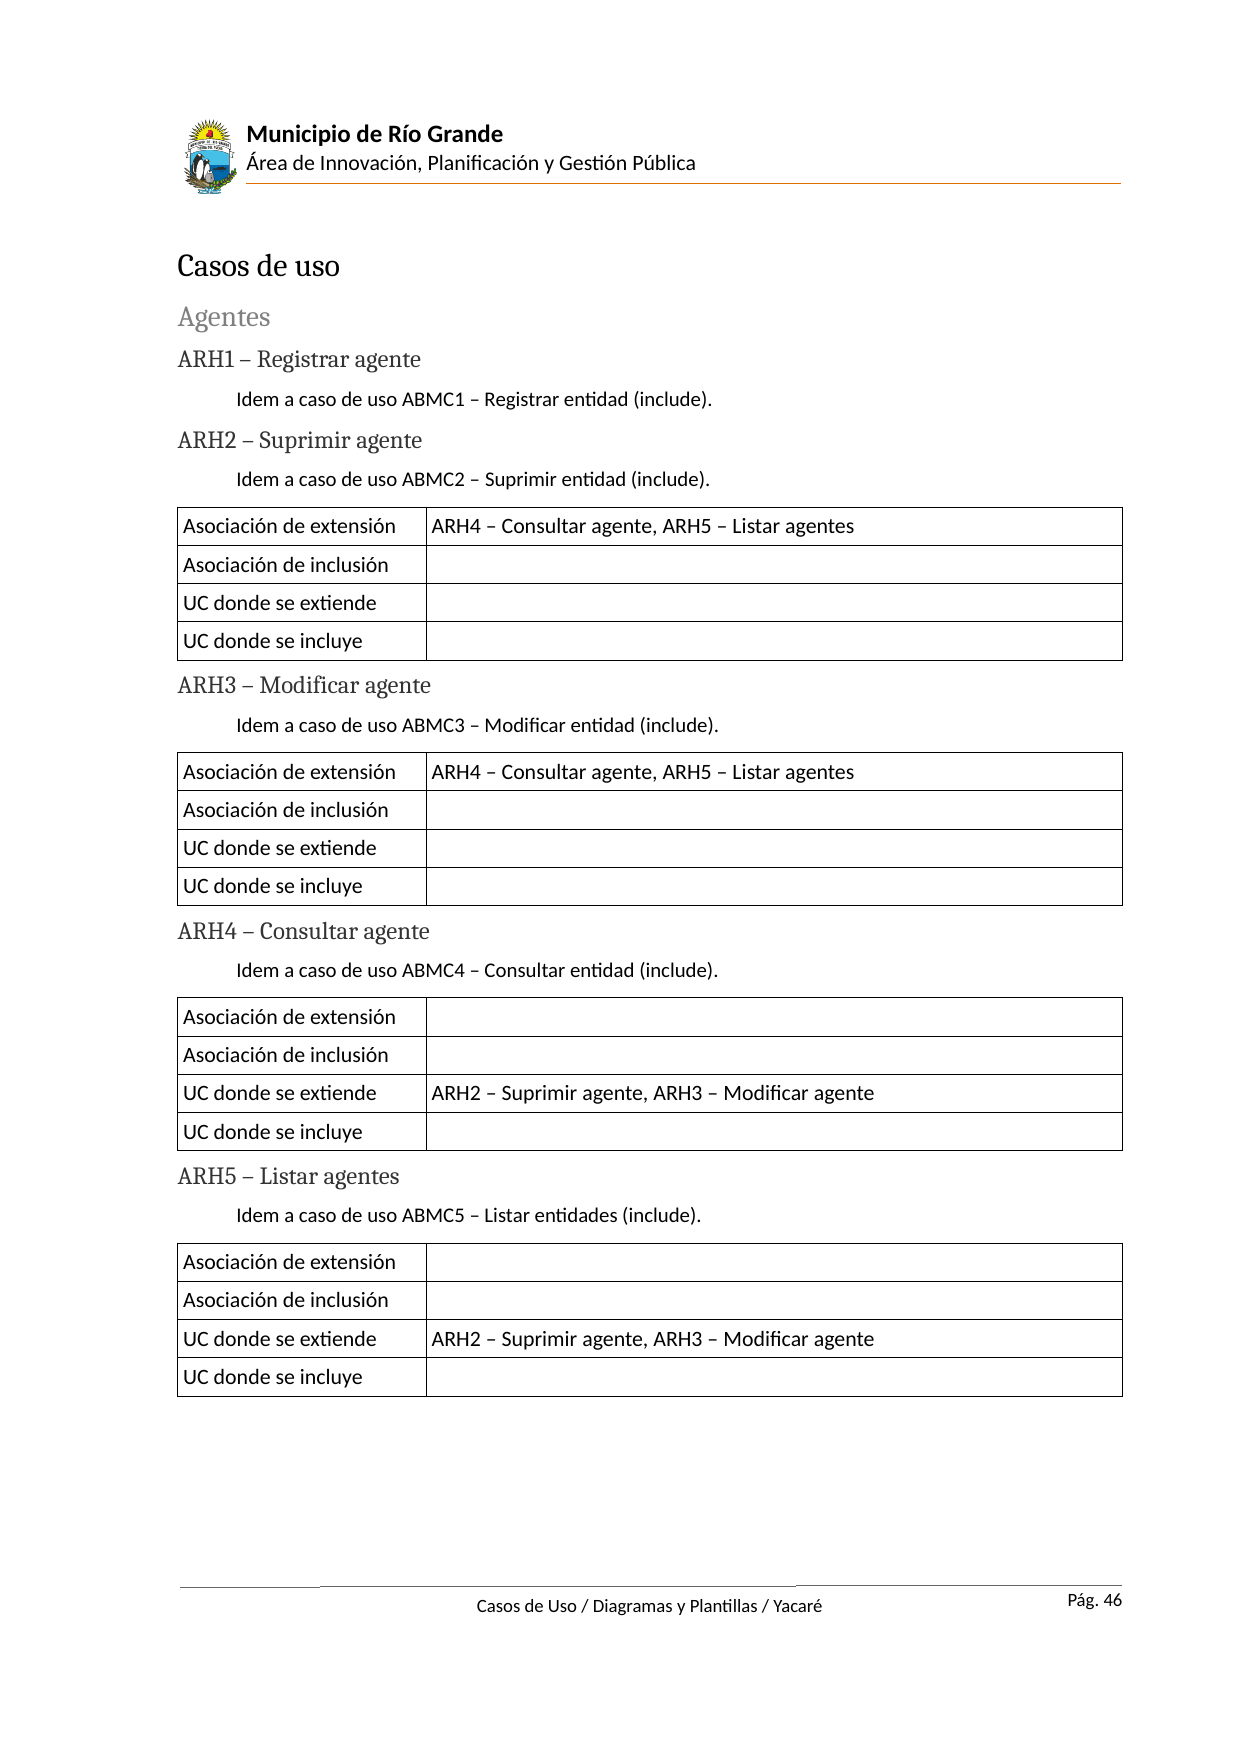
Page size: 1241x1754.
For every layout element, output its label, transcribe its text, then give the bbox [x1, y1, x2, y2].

table_cell [427, 1358, 1122, 1396]
subtitle ARH2 – Suprimir agente [177, 426, 1122, 455]
table_header Asociación de extensión [178, 753, 426, 790]
table_cell UC donde se incluye [178, 1358, 426, 1396]
table_cell UC donde se extiende [178, 584, 426, 621]
table_header ARH4 – Consultar agente, ARH5 – Listar agentes [427, 508, 1122, 545]
table_cell Asociación de inclusión [178, 1037, 426, 1074]
table_cell UC donde se incluye [178, 622, 426, 659]
table_cell UC donde se incluye [178, 1113, 426, 1150]
table_cell [427, 1037, 1122, 1074]
table_header ARH4 – Consultar agente, ARH5 – Listar agentes [427, 753, 1122, 790]
text Idem a caso de uso ABMC4 – Consultar entidad (include). [177, 957, 1122, 982]
subtitle ARH4 – Consultar agente [177, 917, 1122, 945]
table_cell [427, 622, 1122, 659]
table_cell [427, 830, 1122, 867]
table_cell UC donde se extiende [178, 830, 426, 867]
text Idem a caso de uso ABMC1 – Registrar entidad (include). [177, 386, 1122, 411]
table_header Asociación de extensión [178, 998, 426, 1036]
table_cell Asociación de inclusión [178, 546, 426, 583]
table_header [427, 1244, 1122, 1281]
table_cell ARH2 – Suprimir agente, ARH3 – Modificar agente [427, 1075, 1122, 1112]
table_cell [427, 584, 1122, 621]
table_cell [427, 546, 1122, 583]
subtitle Agentes [177, 300, 1122, 333]
text Idem a caso de uso ABMC5 – Listar entidades (include). [177, 1202, 1122, 1228]
table_cell [427, 1113, 1122, 1150]
subtitle ARH3 – Modificar agente [177, 671, 1122, 700]
text Idem a caso de uso ABMC3 – Modificar entidad (include). [177, 712, 1122, 737]
table_cell [427, 791, 1122, 828]
table_cell ARH2 – Suprimir agente, ARH3 – Modificar agente [427, 1320, 1122, 1357]
table_cell Asociación de inclusión [178, 1282, 426, 1319]
table_cell UC donde se incluye [178, 868, 426, 905]
subtitle ARH5 – Listar agentes [177, 1162, 1122, 1191]
table_header [427, 998, 1122, 1036]
table_header Asociación de extensión [178, 508, 426, 545]
table_cell UC donde se extiende [178, 1320, 426, 1357]
table_cell [427, 868, 1122, 905]
table_cell [427, 1282, 1122, 1319]
subtitle ARH1 – Registrar agente [177, 346, 1122, 374]
subtitle Casos de uso [177, 248, 1122, 285]
table_cell Asociación de inclusión [178, 791, 426, 828]
text Idem a caso de uso ABMC2 – Suprimir entidad (include). [177, 466, 1122, 492]
table_header Asociación de extensión [178, 1244, 426, 1281]
table_cell UC donde se extiende [178, 1075, 426, 1112]
